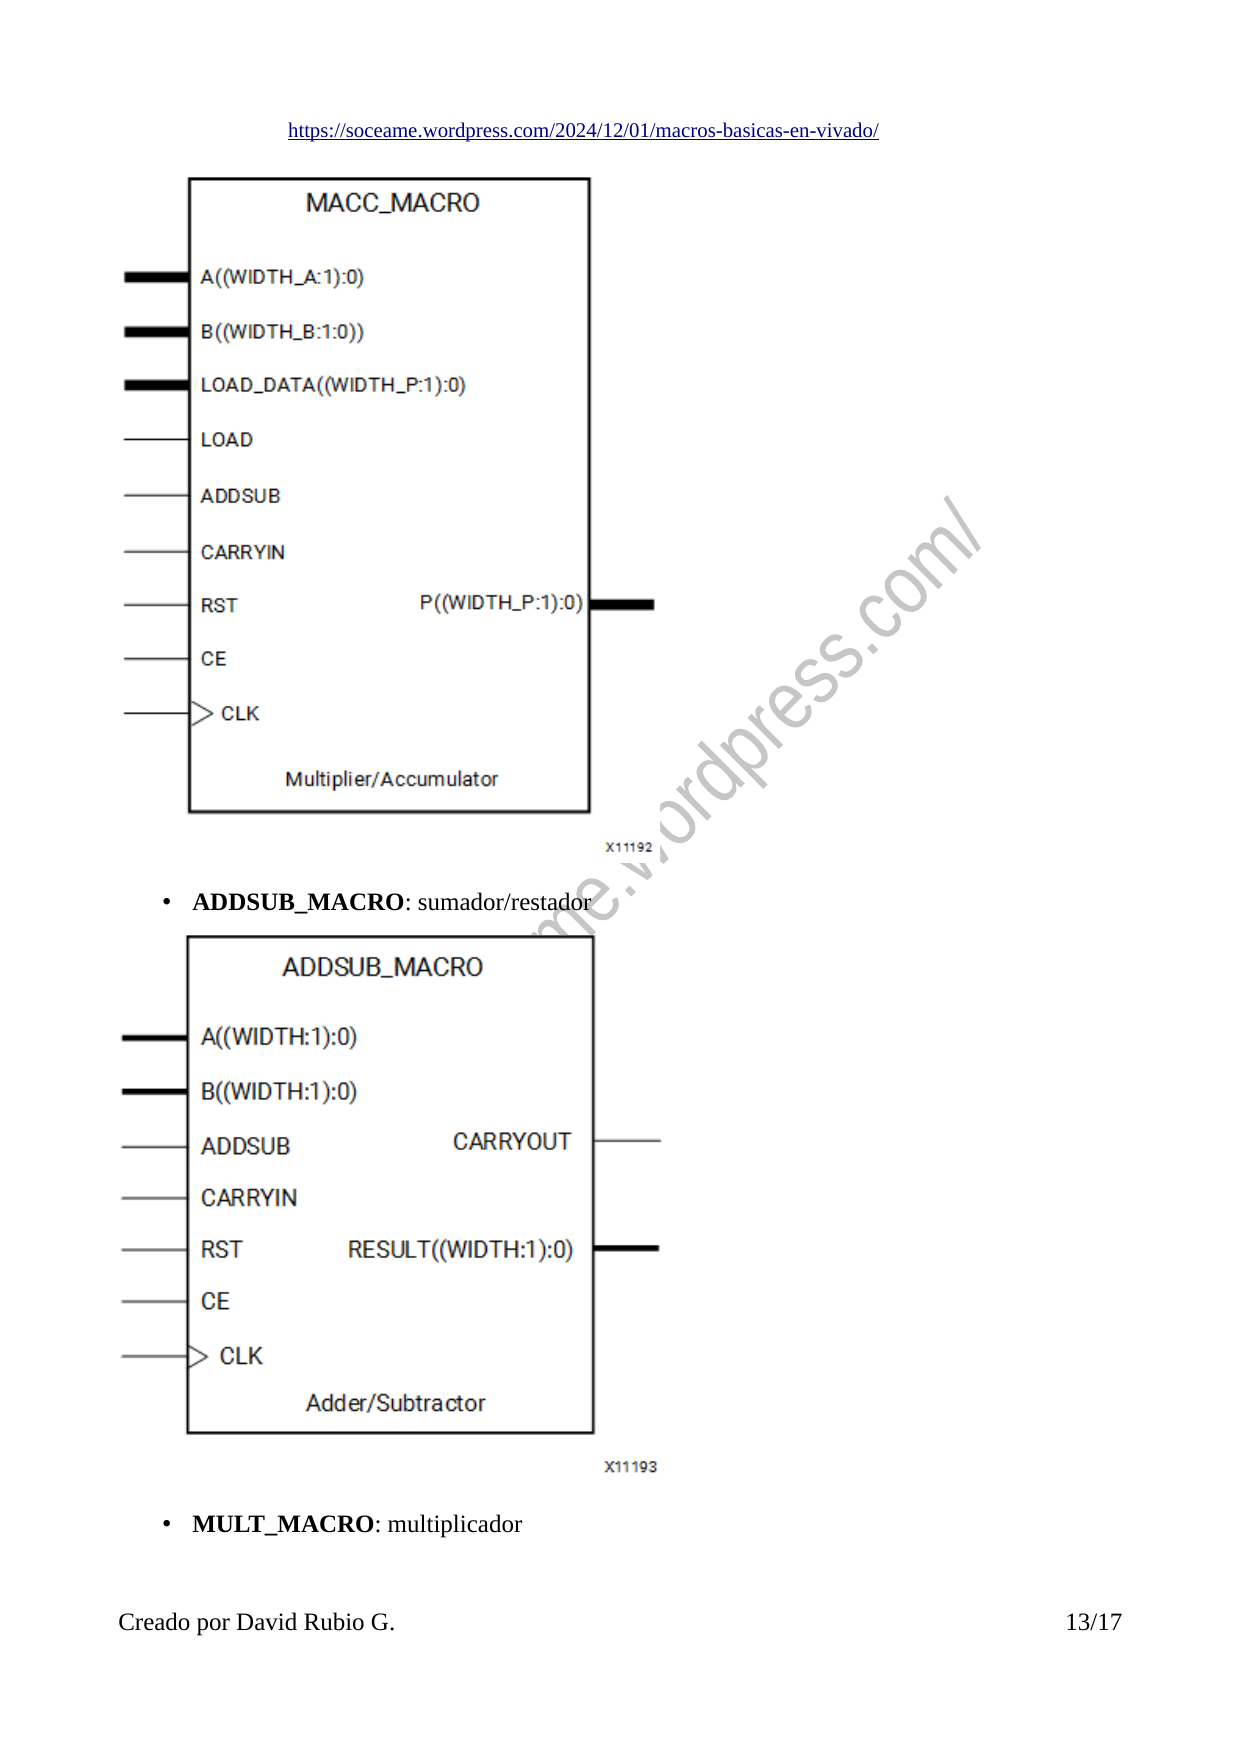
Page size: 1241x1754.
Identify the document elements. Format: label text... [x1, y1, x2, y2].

list ADDSUB_MACRO: sumador/restador [162, 887, 579, 916]
list ADDSUB_MACRO: sumador/restador [592, 887, 1122, 916]
picture [118, 935, 665, 1485]
list MULT_MACRO: multiplicador [162, 1509, 1122, 1538]
picture [118, 177, 661, 863]
